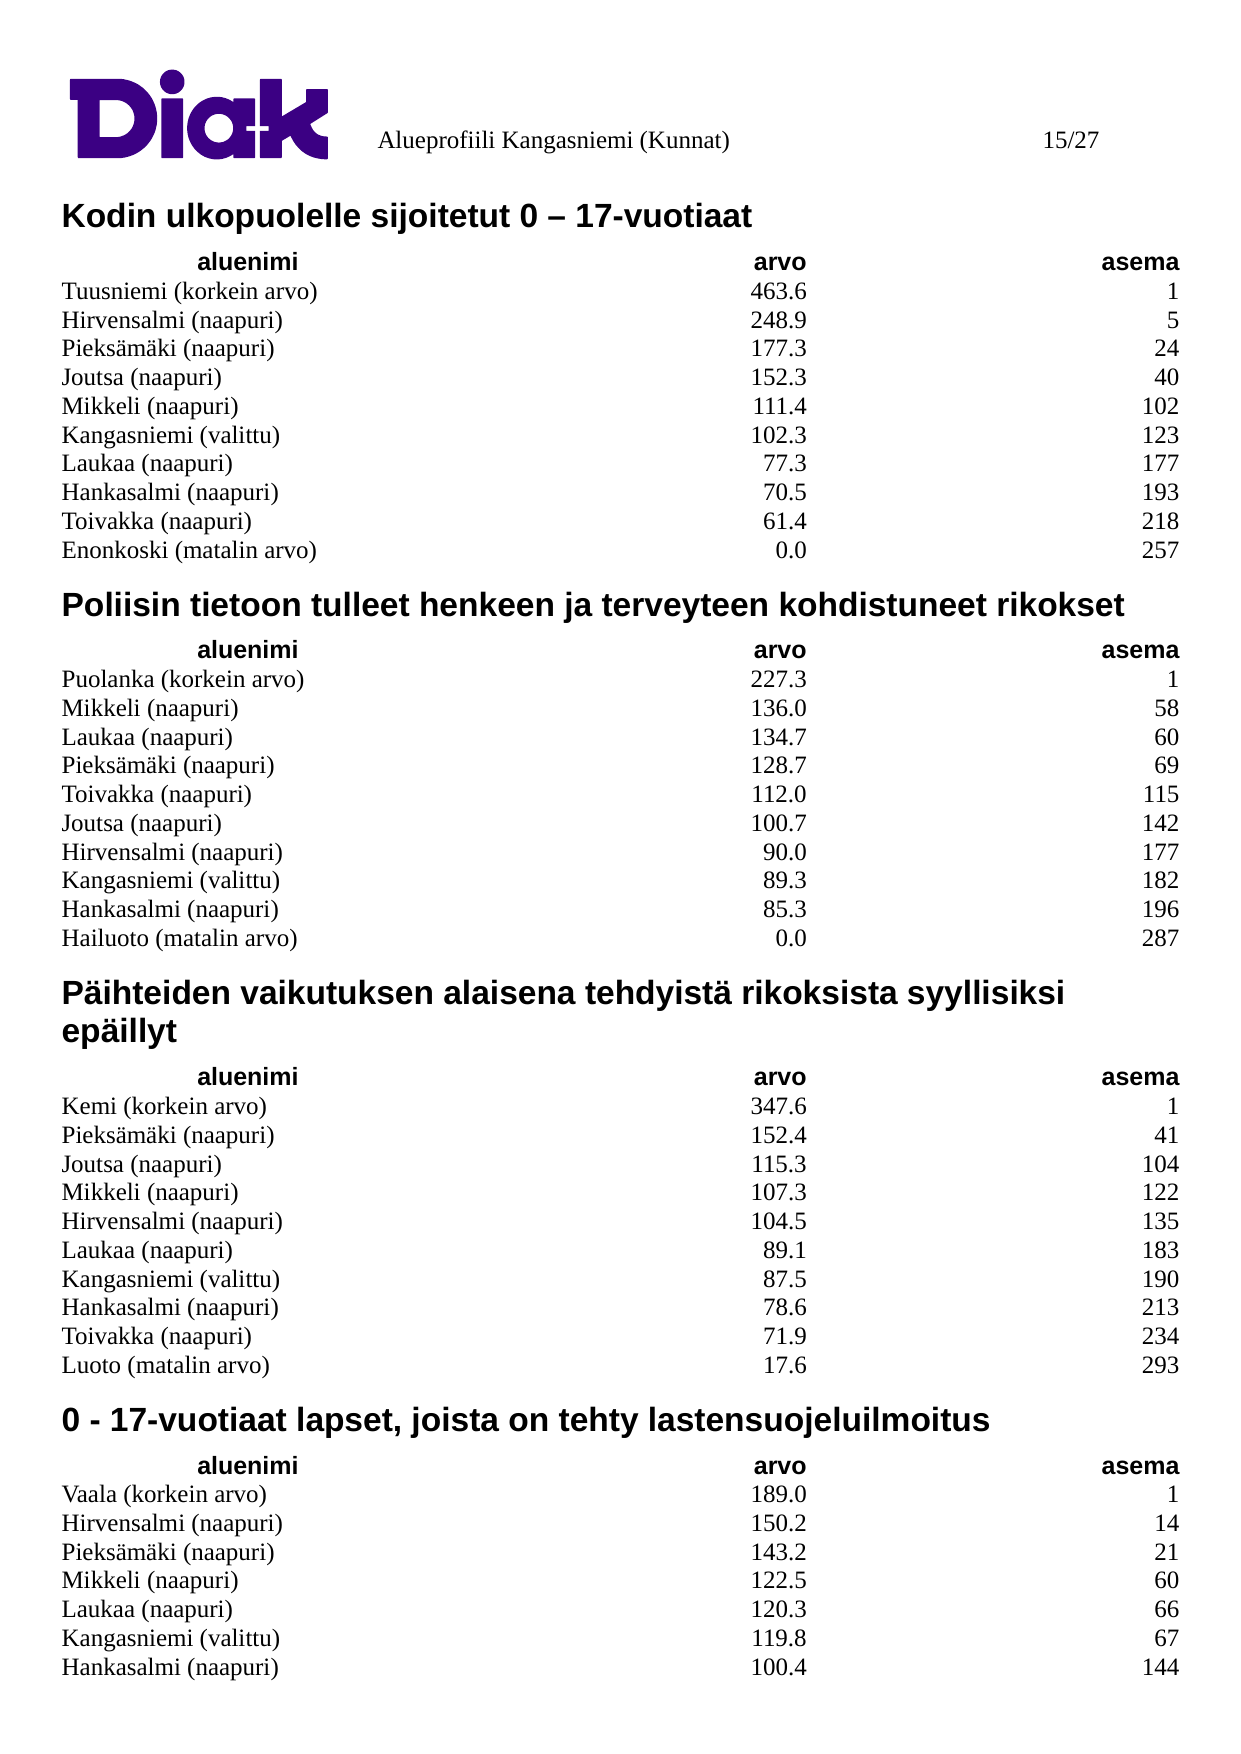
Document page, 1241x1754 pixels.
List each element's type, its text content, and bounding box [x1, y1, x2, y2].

table_cell 347.6 [434, 1091, 806, 1120]
table_cell 0.0 [434, 923, 806, 952]
table_cell Pieksämäki (naapuri) [61, 334, 434, 362]
table_cell Tuusniemi (korkein arvo) [61, 276, 434, 305]
table_cell Hirvensalmi (naapuri) [61, 305, 434, 333]
table_cell 104 [806, 1149, 1179, 1177]
table_cell 58 [806, 693, 1179, 722]
table_cell 143.2 [434, 1537, 806, 1566]
table_cell 142 [806, 808, 1179, 837]
table_cell 190 [806, 1264, 1179, 1292]
table_cell 102 [806, 391, 1179, 420]
table_header asema [806, 636, 1179, 664]
table_cell 17.6 [434, 1350, 806, 1379]
table_cell 177 [806, 449, 1179, 477]
table_cell 293 [806, 1350, 1179, 1379]
subtitle Poliisin tietoon tulleet henkeen ja terveyteen kohdistuneet rikokset [61, 584, 1179, 623]
subtitle Kodin ulkopuolelle sijoitetut 0 – 17-vuotiaat [61, 196, 1179, 235]
table_cell 107.3 [434, 1178, 806, 1206]
table_cell Kangasniemi (valittu) [61, 1264, 434, 1292]
table_cell Joutsa (naapuri) [61, 362, 434, 391]
table_cell 115 [806, 779, 1179, 808]
table_cell 87.5 [434, 1264, 806, 1292]
table_header arvo [434, 247, 806, 276]
table_cell 123 [806, 420, 1179, 448]
table_cell Pieksämäki (naapuri) [61, 751, 434, 779]
table_header arvo [434, 636, 806, 664]
table_cell Mikkeli (naapuri) [61, 1566, 434, 1594]
table_cell Kangasniemi (valittu) [61, 866, 434, 894]
table_cell 196 [806, 894, 1179, 923]
table_cell Pieksämäki (naapuri) [61, 1537, 434, 1566]
table_cell Kemi (korkein arvo) [61, 1091, 434, 1120]
table_header arvo [434, 1451, 806, 1479]
table_cell 0.0 [434, 535, 806, 563]
table_cell Hailuoto (matalin arvo) [61, 923, 434, 952]
table_cell 136.0 [434, 693, 806, 722]
table_cell Hankasalmi (naapuri) [61, 1293, 434, 1321]
table_cell Enonkoski (matalin arvo) [61, 535, 434, 563]
table_cell Hankasalmi (naapuri) [61, 477, 434, 506]
table_cell 66 [806, 1594, 1179, 1623]
table_cell 60 [806, 1566, 1179, 1594]
table_cell Laukaa (naapuri) [61, 722, 434, 751]
table_cell Puolanka (korkein arvo) [61, 664, 434, 693]
table_cell 120.3 [434, 1594, 806, 1623]
table_cell Laukaa (naapuri) [61, 449, 434, 477]
table_header asema [806, 247, 1179, 276]
table_cell 189.0 [434, 1479, 806, 1508]
table_header aluenimi [61, 1063, 434, 1091]
table_cell 177.3 [434, 334, 806, 362]
table_cell 213 [806, 1293, 1179, 1321]
table_header aluenimi [61, 636, 434, 664]
table_cell 70.5 [434, 477, 806, 506]
table_cell Mikkeli (naapuri) [61, 1178, 434, 1206]
table_cell 111.4 [434, 391, 806, 420]
table_cell Hirvensalmi (naapuri) [61, 837, 434, 866]
table_cell 218 [806, 506, 1179, 535]
table_cell 1 [806, 276, 1179, 305]
table_cell 248.9 [434, 305, 806, 333]
table_cell 287 [806, 923, 1179, 952]
table_cell 40 [806, 362, 1179, 391]
table_cell 60 [806, 722, 1179, 751]
table_cell 122.5 [434, 1566, 806, 1594]
table_cell 69 [806, 751, 1179, 779]
table_cell 5 [806, 305, 1179, 333]
table_cell 134.7 [434, 722, 806, 751]
table_cell 41 [806, 1120, 1179, 1149]
table_cell 104.5 [434, 1206, 806, 1235]
table_cell 24 [806, 334, 1179, 362]
table_cell 77.3 [434, 449, 806, 477]
table_header asema [806, 1451, 1179, 1479]
table_cell 90.0 [434, 837, 806, 866]
table_cell Kangasniemi (valittu) [61, 420, 434, 448]
table_cell Luoto (matalin arvo) [61, 1350, 434, 1379]
table_cell 21 [806, 1537, 1179, 1566]
table_cell 128.7 [434, 751, 806, 779]
table_cell 119.8 [434, 1623, 806, 1652]
table_cell 463.6 [434, 276, 806, 305]
table_cell Mikkeli (naapuri) [61, 693, 434, 722]
table_cell 257 [806, 535, 1179, 563]
table_cell 71.9 [434, 1321, 806, 1350]
table_cell 183 [806, 1235, 1179, 1264]
table_cell Toivakka (naapuri) [61, 1321, 434, 1350]
table_cell Toivakka (naapuri) [61, 779, 434, 808]
table_cell 100.7 [434, 808, 806, 837]
table_cell 177 [806, 837, 1179, 866]
table_cell Pieksämäki (naapuri) [61, 1120, 434, 1149]
table_cell 135 [806, 1206, 1179, 1235]
table_cell Hankasalmi (naapuri) [61, 1652, 434, 1681]
table_cell 89.1 [434, 1235, 806, 1264]
table_header arvo [434, 1063, 806, 1091]
table_cell 115.3 [434, 1149, 806, 1177]
table_cell Hirvensalmi (naapuri) [61, 1508, 434, 1537]
table_cell 14 [806, 1508, 1179, 1537]
table_cell 1 [806, 1091, 1179, 1120]
table_cell Vaala (korkein arvo) [61, 1479, 434, 1508]
table_cell Laukaa (naapuri) [61, 1594, 434, 1623]
table_cell 85.3 [434, 894, 806, 923]
table_cell 234 [806, 1321, 1179, 1350]
table_cell Laukaa (naapuri) [61, 1235, 434, 1264]
table_cell 100.4 [434, 1652, 806, 1681]
table_cell 67 [806, 1623, 1179, 1652]
table_cell 102.3 [434, 420, 806, 448]
table_cell Kangasniemi (valittu) [61, 1623, 434, 1652]
table_header aluenimi [61, 1451, 434, 1479]
subtitle Päihteiden vaikutuksen alaisena tehdyistä rikoksista syyllisiksi epäillyt [61, 973, 1179, 1050]
table_cell 144 [806, 1652, 1179, 1681]
table_cell Mikkeli (naapuri) [61, 391, 434, 420]
table_cell Joutsa (naapuri) [61, 808, 434, 837]
table_header asema [806, 1063, 1179, 1091]
table_cell 182 [806, 866, 1179, 894]
table_cell 152.4 [434, 1120, 806, 1149]
table_cell 78.6 [434, 1293, 806, 1321]
table_header aluenimi [61, 247, 434, 276]
table_cell Joutsa (naapuri) [61, 1149, 434, 1177]
table_cell 89.3 [434, 866, 806, 894]
table_cell Toivakka (naapuri) [61, 506, 434, 535]
table_cell 1 [806, 664, 1179, 693]
subtitle 0 - 17-vuotiaat lapset, joista on tehty lastensuojeluilmoitus [61, 1399, 1179, 1438]
table_cell 227.3 [434, 664, 806, 693]
table_cell 122 [806, 1178, 1179, 1206]
table_cell Hankasalmi (naapuri) [61, 894, 434, 923]
table_cell Hirvensalmi (naapuri) [61, 1206, 434, 1235]
table_cell 1 [806, 1479, 1179, 1508]
table_cell 61.4 [434, 506, 806, 535]
table_cell 112.0 [434, 779, 806, 808]
table_cell 152.3 [434, 362, 806, 391]
table_cell 193 [806, 477, 1179, 506]
table_cell 150.2 [434, 1508, 806, 1537]
